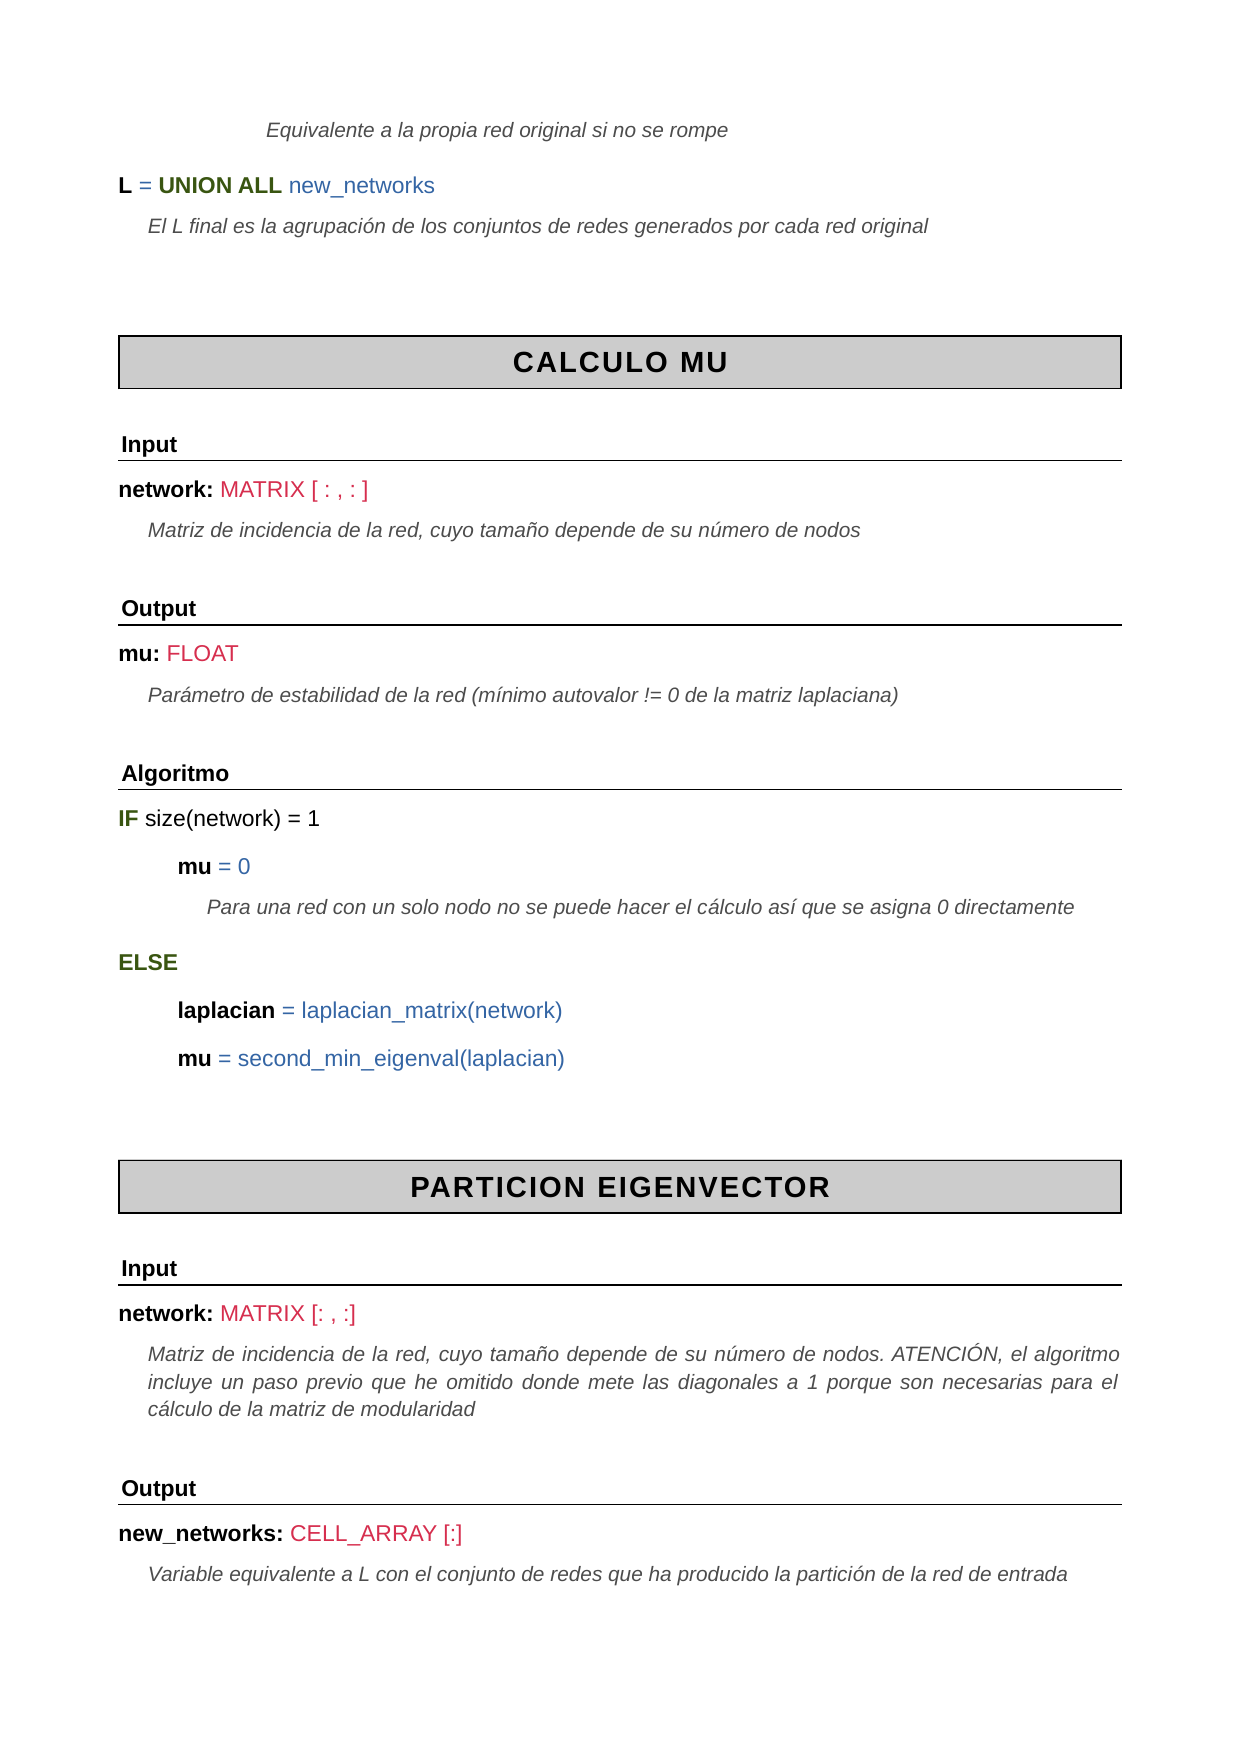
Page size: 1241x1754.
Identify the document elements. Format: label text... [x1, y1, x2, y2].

subtitle Algoritmo [118, 757, 1122, 789]
text Matriz de incidencia de la red, cuyo tamaño depende de su número de nodos [148, 518, 1122, 542]
subtitle PARTICION EIGENVECTOR [120, 1161, 1120, 1212]
text mu = 0 [177, 853, 1122, 879]
text Parámetro de estabilidad de la red (mínimo autovalor != 0 de la matriz laplaciana) [148, 682, 1122, 706]
subtitle CALCULO MU [120, 337, 1120, 388]
text ELSE [118, 949, 1122, 975]
text mu: FLOAT [118, 640, 1122, 667]
text El L final es la agrupación de los conjuntos de redes generados por cada red original [148, 214, 1122, 238]
text Matriz de incidencia de la red, cuyo tamaño depende de su número de nodos. ATENCIÓN, el algoritmo incluye un paso previo que he omitido donde mete las diagonales a 1 porque son necesarias para el cálculo de la matriz de modularidad [148, 1342, 1122, 1421]
text new_networks: CELL_ARRAY [:] [118, 1520, 1122, 1546]
subtitle Input [118, 428, 1122, 460]
text Equivalente a la propia red original si no se rompe [266, 118, 1122, 142]
text network: MATRIX [ : , : ] [118, 476, 1122, 502]
text mu = second_min_eigenval(laplacian) [177, 1045, 1122, 1071]
text Variable equivalente a L con el conjunto de redes que ha producido la partición de la red de entrada [148, 1562, 1122, 1586]
text L = UNION ALL new_networks [118, 172, 1122, 198]
text laplacian = laplacian_matrix(network) [177, 997, 1122, 1023]
subtitle Output [118, 592, 1122, 624]
text network: MATRIX [: , :] [118, 1300, 1122, 1327]
subtitle Output [118, 1472, 1122, 1504]
text IF size(network) = 1 [118, 805, 1122, 831]
subtitle Input [118, 1252, 1122, 1284]
text Para una red con un solo nodo no se puede hacer el cálculo así que se asigna 0 directamente [207, 895, 1122, 919]
